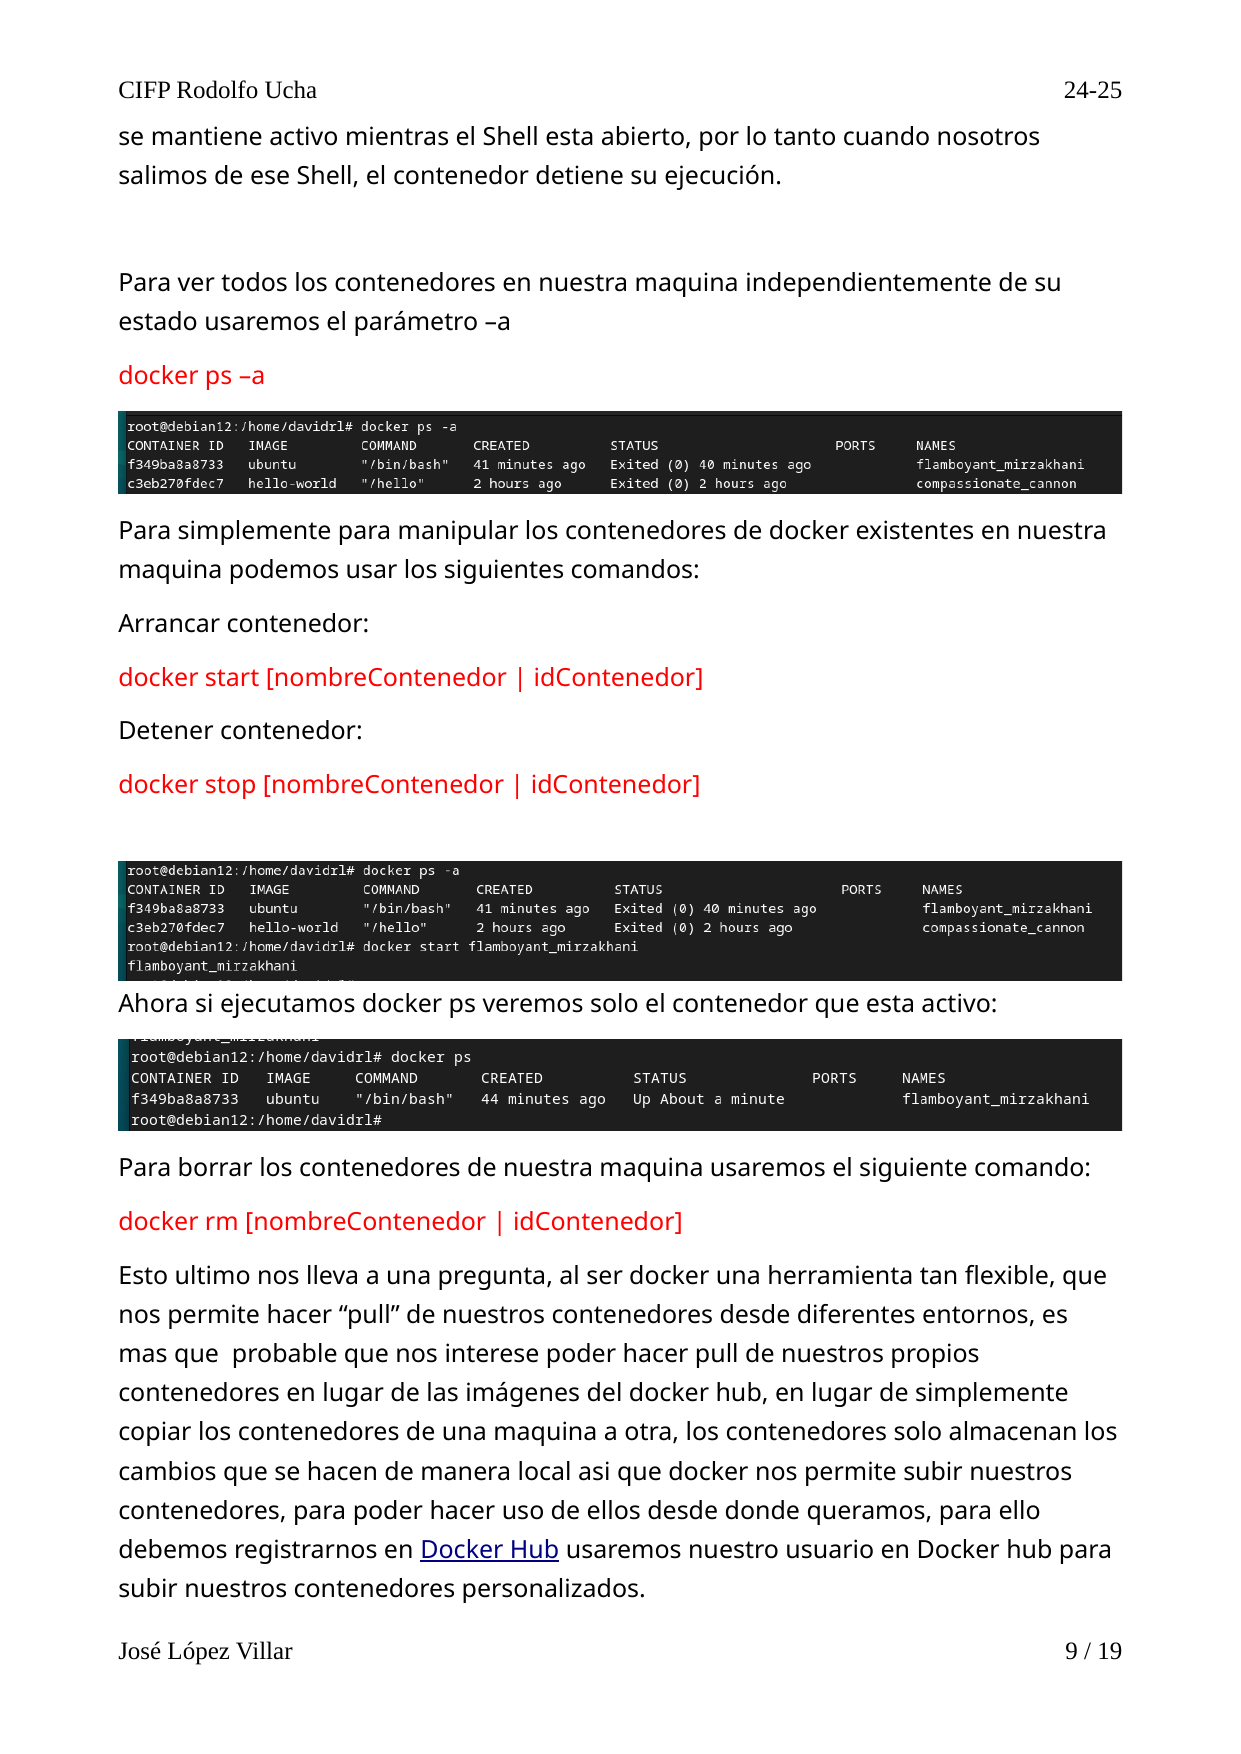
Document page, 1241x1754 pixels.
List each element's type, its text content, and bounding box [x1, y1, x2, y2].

text Para simplemente para manipular los contenedores de docker existentes en nuestra maquina podemos usar los siguientes comandos: [118, 512, 1122, 586]
text se mantiene activo mientras el Shell esta abierto, por lo tanto cuando nosotros salimos de ese Shell, el contenedor detiene su ejecución. [118, 118, 1122, 191]
text docker ps –a [118, 358, 1122, 392]
text docker stop [nombreContenedor | idContenedor] [118, 767, 1122, 801]
text docker start [nombreContenedor | idContenedor] [118, 659, 1122, 693]
text Esto ultimo nos lleva a una pregunta, al ser docker una herramienta tan flexible, que nos permite hacer “pull” de nuestros contenedores desde diferentes entornos, es mas que probable que nos interese poder hacer pull de nuestros propios contenedores en lugar de las imágenes del docker hub, en lugar de simplemente copiar los contenedores de una maquina a otra, los contenedores solo almacenan los cambios que se hacen de manera local asi que docker nos permite subir nuestros contenedores, para poder hacer uso de ellos desde donde queramos, para ello debemos registrarnos en Docker Hub usaremos nuestro usuario en Docker hub para subir nuestros contenedores personalizados. [118, 1257, 1122, 1605]
text Detener contenedor: [118, 713, 1122, 747]
text docker rm [nombreContenedor | idContenedor] [118, 1204, 1122, 1238]
text Ahora si ejecutamos docker ps veremos solo el contenedor que esta activo: [118, 981, 1122, 1020]
text Para borrar los contenedores de nuestra maquina usaremos el siguiente comando: [118, 1150, 1122, 1184]
text Para ver todos los contenedores en nuestra maquina independientemente de su estado usaremos el parámetro –a [118, 265, 1122, 338]
text Arrancar contenedor: [118, 605, 1122, 639]
